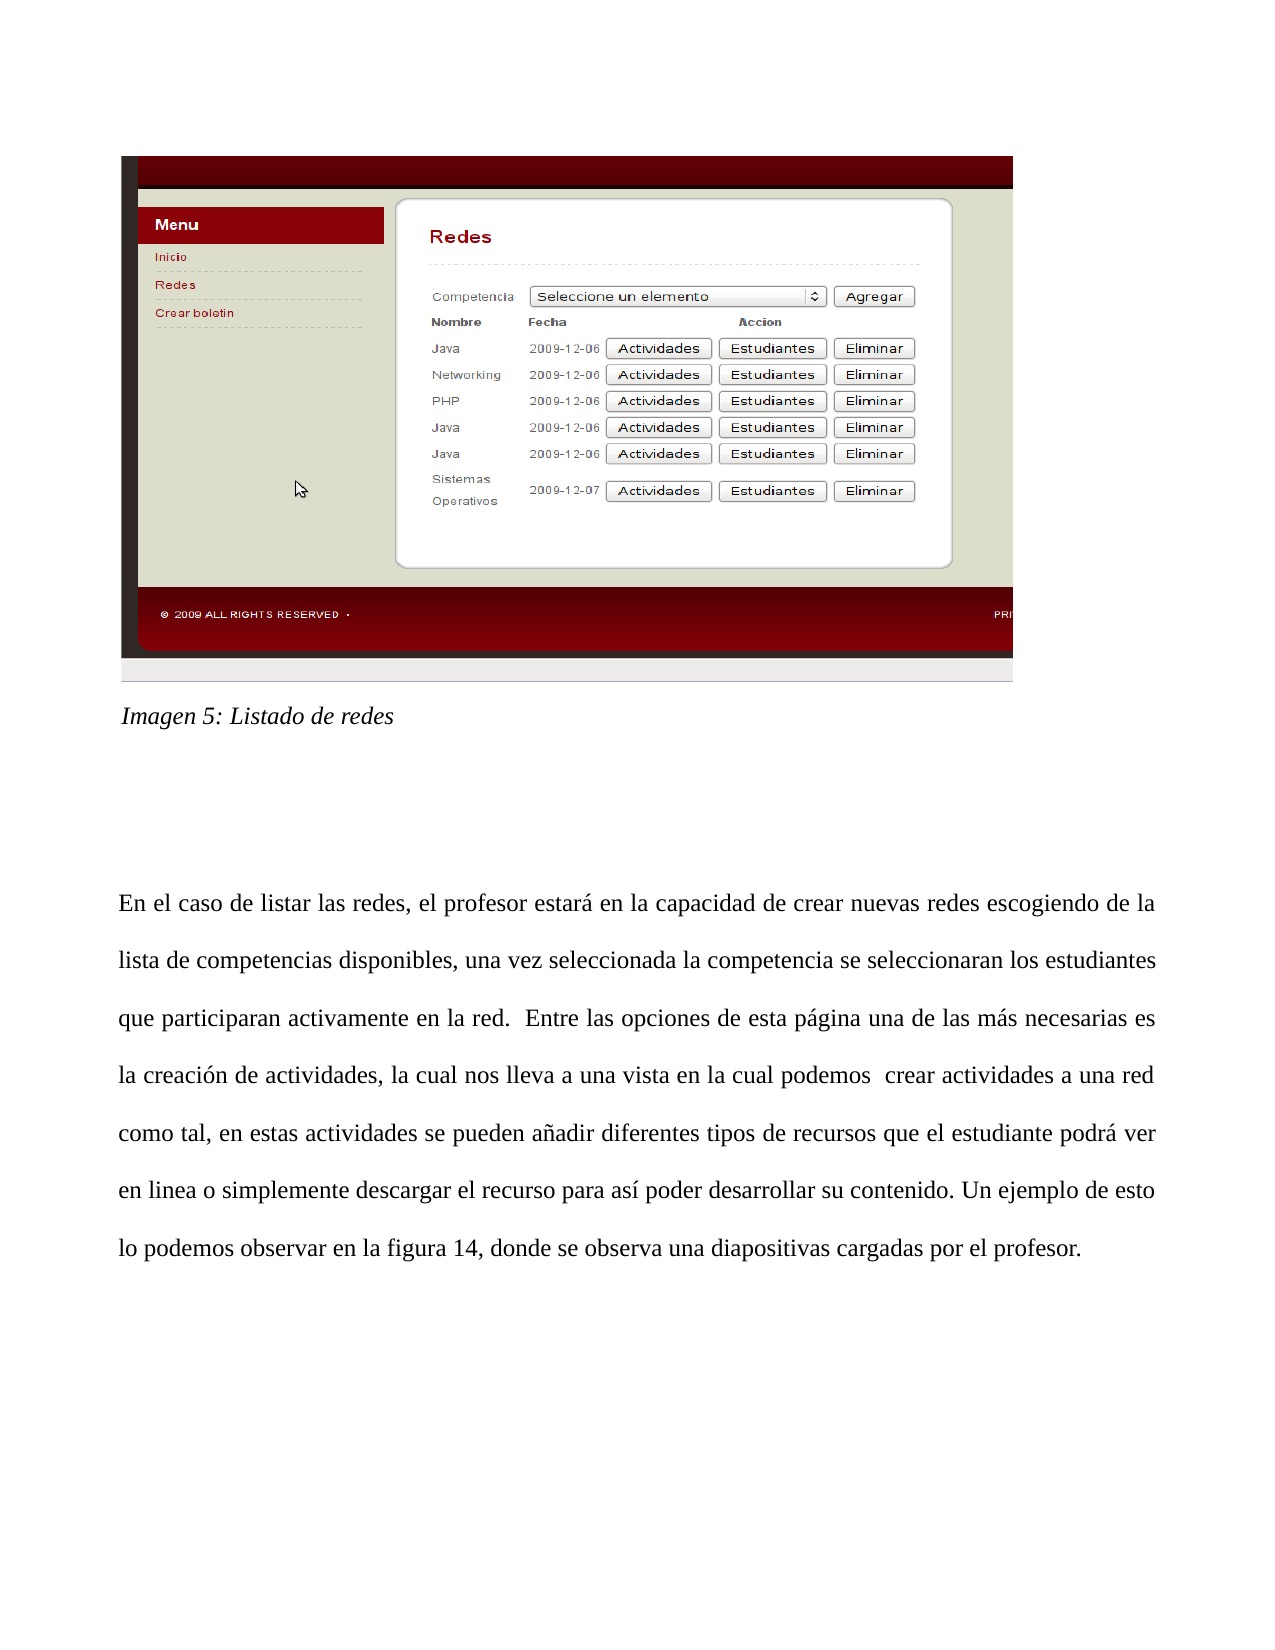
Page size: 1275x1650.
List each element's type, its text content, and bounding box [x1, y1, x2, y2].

text Imagen 5: Listado de redes [121, 701, 1013, 729]
text En el caso de listar las redes, el profesor estará en la capacidad de crear nuevas redes escogiendo de la lista de competencias disponibles, una vez seleccionada la competencia se seleccionaran los estudiantes que participaran activamente en la red. Entre las opciones de esta página una de las más necesarias es la creación de actividades, la cual nos lleva a una vista en la cual podemos crear actividades a una red como tal, en estas actividades se pueden añadir diferentes tipos de recursos que el estudiante podrá ver en linea o simplemente descargar el recurso para así poder desarrollar su contenido. Un ejemplo de esto lo podemos observar en la figura 14, donde se observa una diapositivas cargadas por el profesor. [118, 888, 1157, 1262]
picture [121, 156, 1013, 701]
